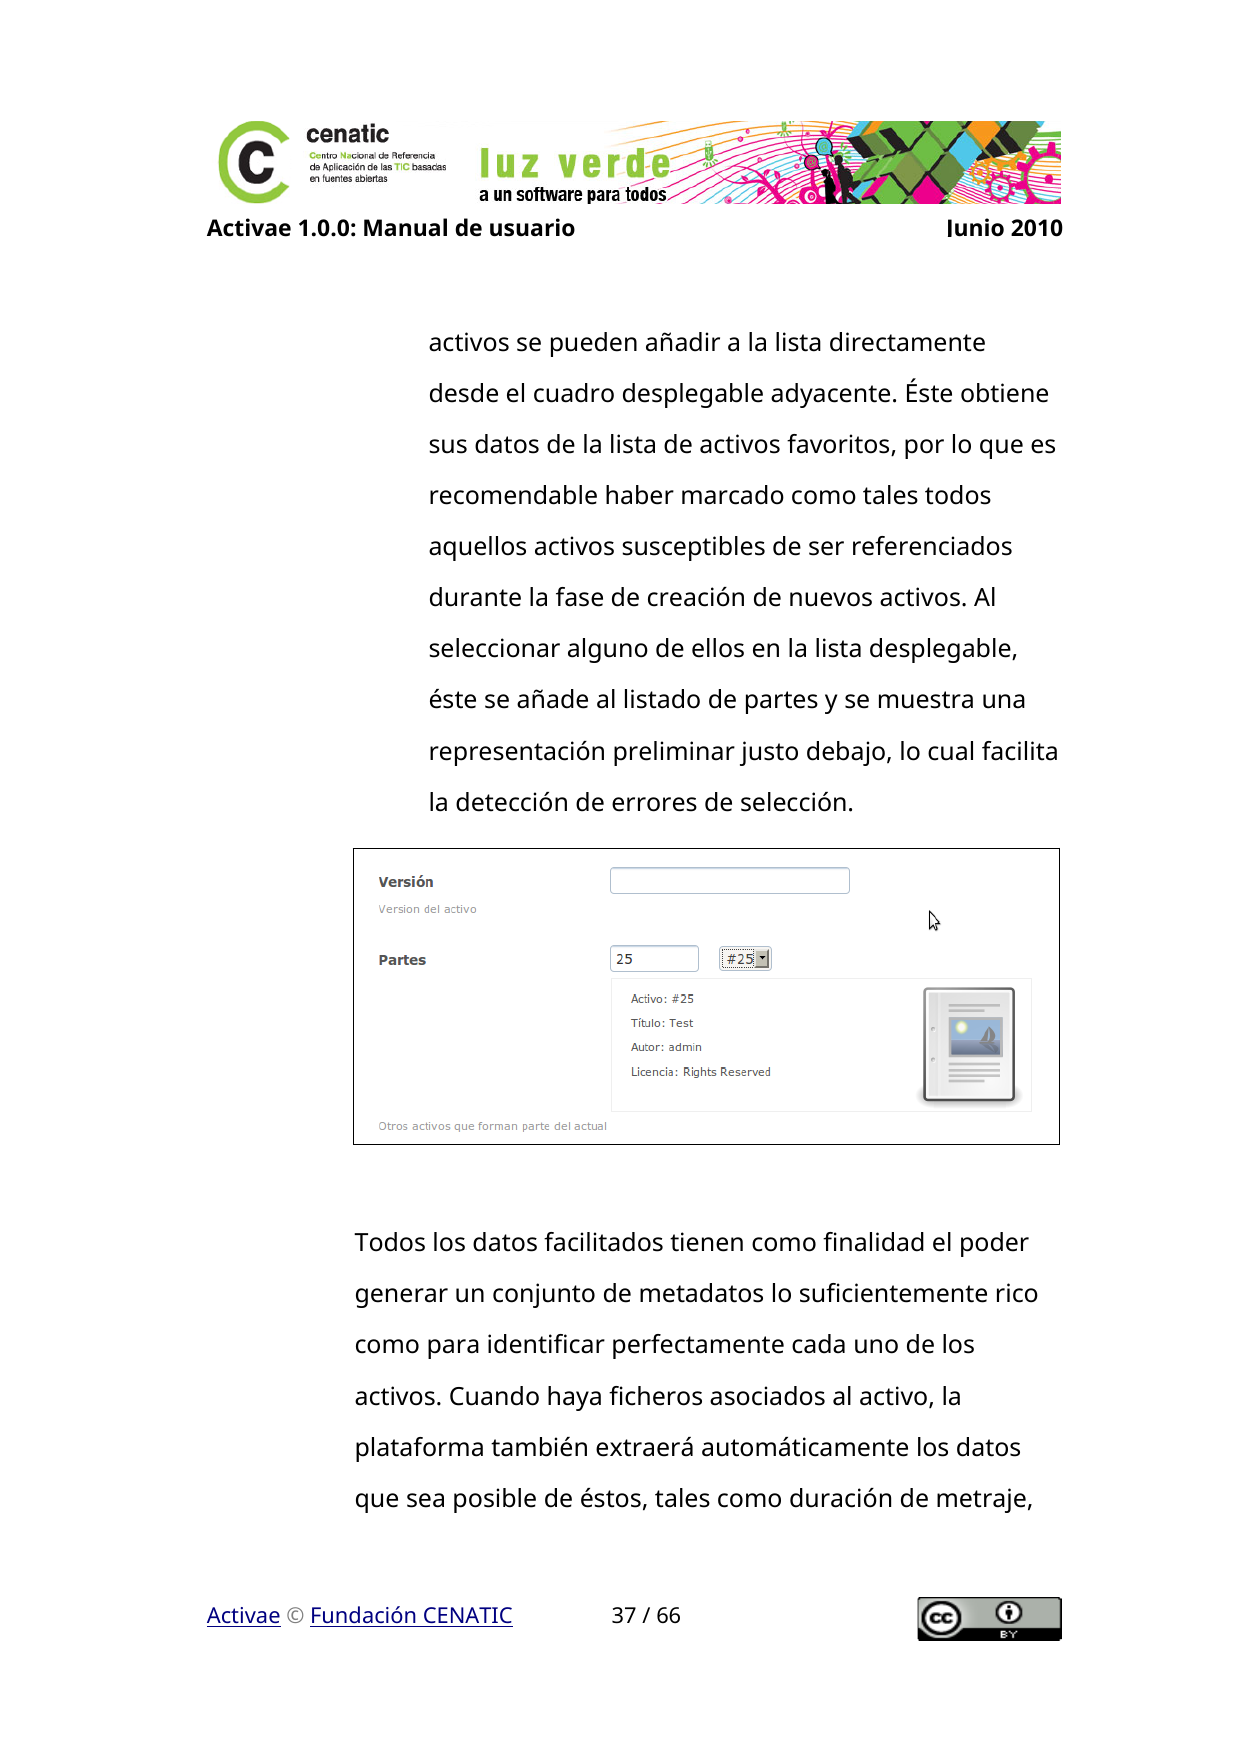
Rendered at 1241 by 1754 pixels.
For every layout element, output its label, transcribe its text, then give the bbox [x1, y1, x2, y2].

picture [917, 1597, 1062, 1641]
picture [355, 850, 1057, 1142]
list Todos los datos facilitados tienen como finalidad el poder generar un conjunto de metadatos lo suficientemente rico como para identificar perfectamente cada uno de los activos. Cuando haya ficheros asociados al activo, la plataforma también extraerá automáticamente los datos que sea posible de éstos, tales como duración de metraje, [317, 1225, 1063, 1514]
list activos se pueden añadir a la lista directamente desde el cuadro desplegable adyacente. Éste obtiene sus datos de la lista de activos favoritos, por lo que es recomendable haber marcado como tales todos aquellos activos susceptibles de ser referenciados durante la fase de creación de nuevos activos. Al seleccionar alguno de ellos en la lista desplegable, éste se añade al listado de partes y se muestra una representación preliminar justo debajo, lo cual facilita la detección de errores de selección. [391, 325, 1063, 818]
picture [211, 121, 1061, 204]
